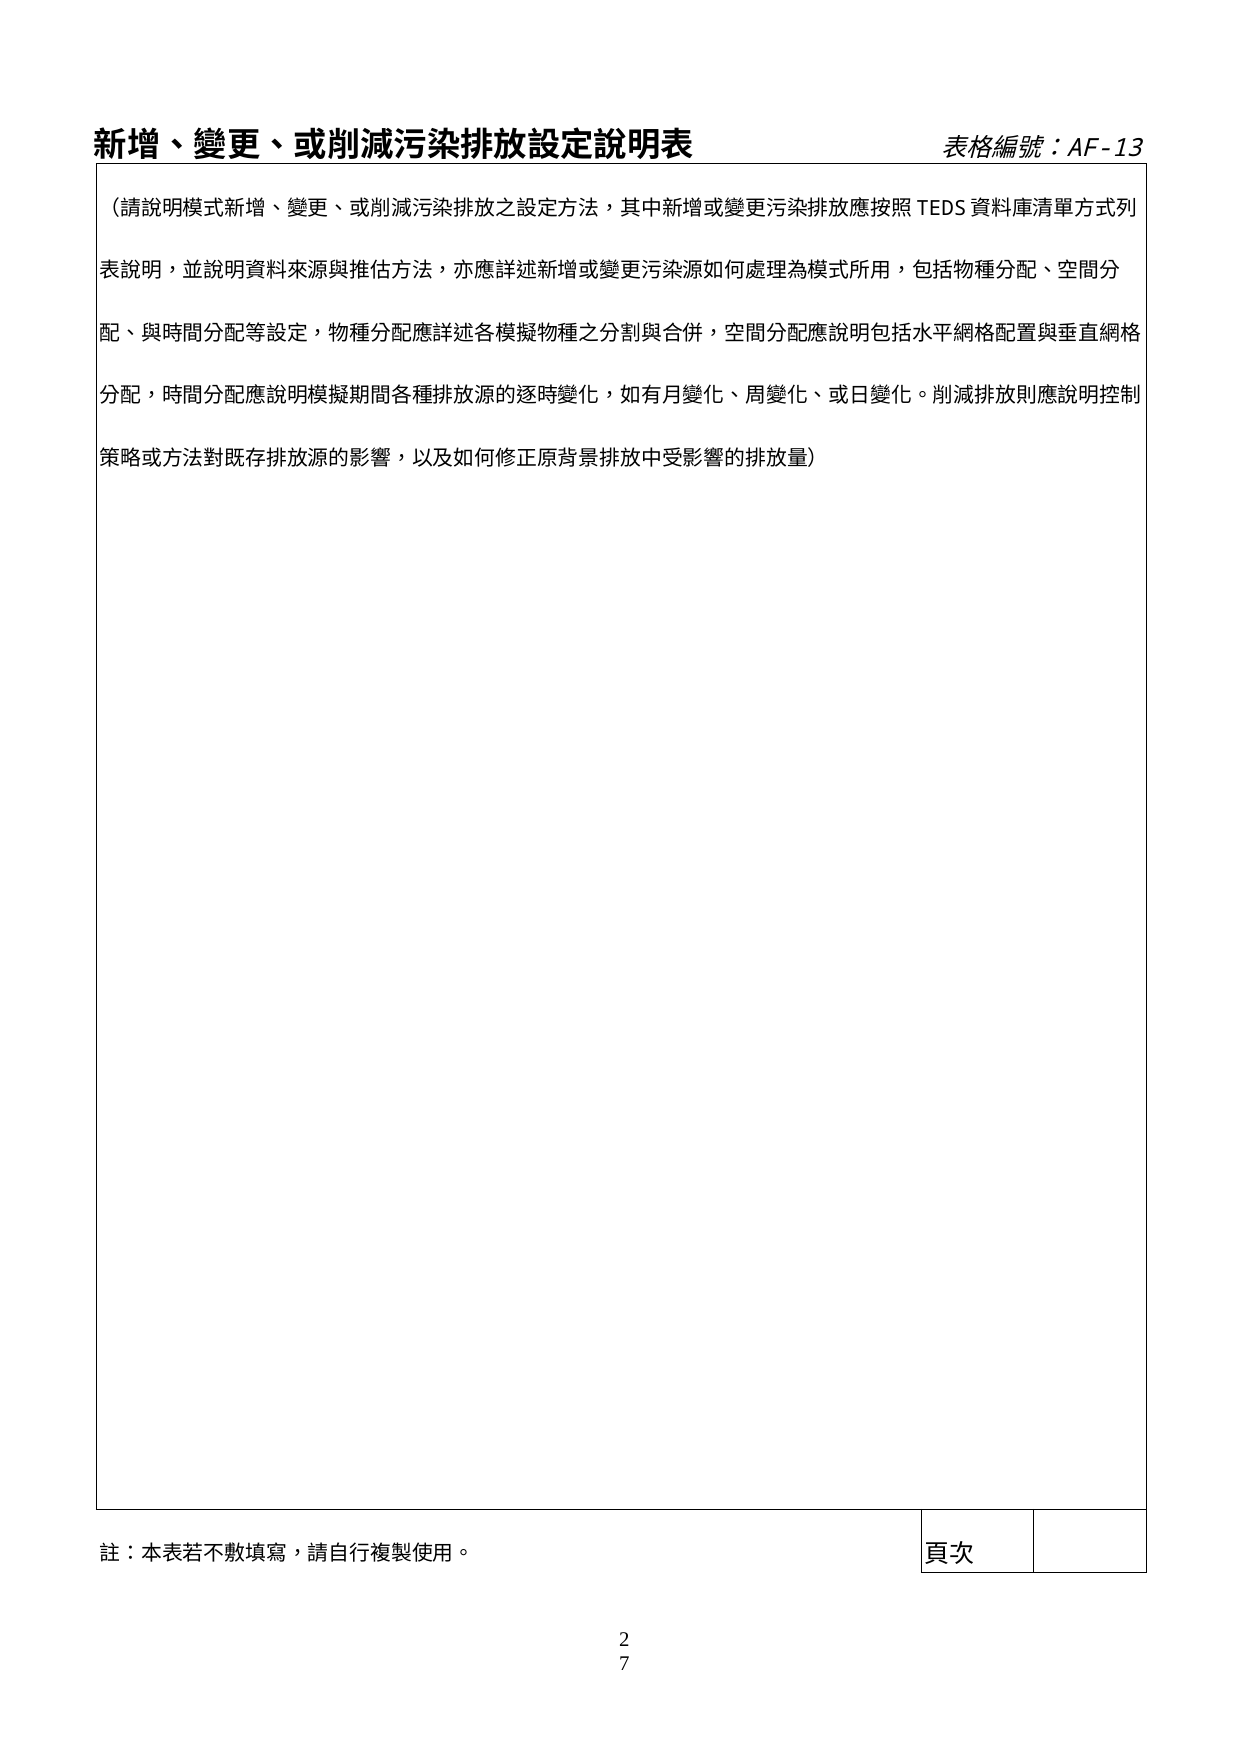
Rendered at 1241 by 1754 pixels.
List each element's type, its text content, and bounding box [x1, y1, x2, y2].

table_header （請說明模式新增、變更、或削減污染排放之設定方法，其中新增或變更污染排放應按照TEDS資料庫清單方式列表說明，並說明資料來源與推估方法，亦應詳述新增或變更污染源如何處理為模式所用，包括物種分配、空間分配、與時間分配等設定，物種分配應詳述各模擬物種之分割與合併，空間分配應說明包括水平網格配置與垂直網格分配，時間分配應說明模擬期間各種排放源的逐時變化，如有月變化、周變化、或日變化。削減排放則應說明控制策略或方法對既存排放源的影響，以及如何修正原背景排放中受影響的排放量） [97, 164, 1146, 1509]
text 新增、變更、或削減污染排放設定說明表 表格編號：AF-13 [93, 101, 1162, 163]
table_cell [1034, 1510, 1146, 1572]
table_cell 註：本表若不敷填寫，請自行複製使用。 [96, 1510, 921, 1572]
table_cell 頁次 [922, 1510, 1033, 1572]
